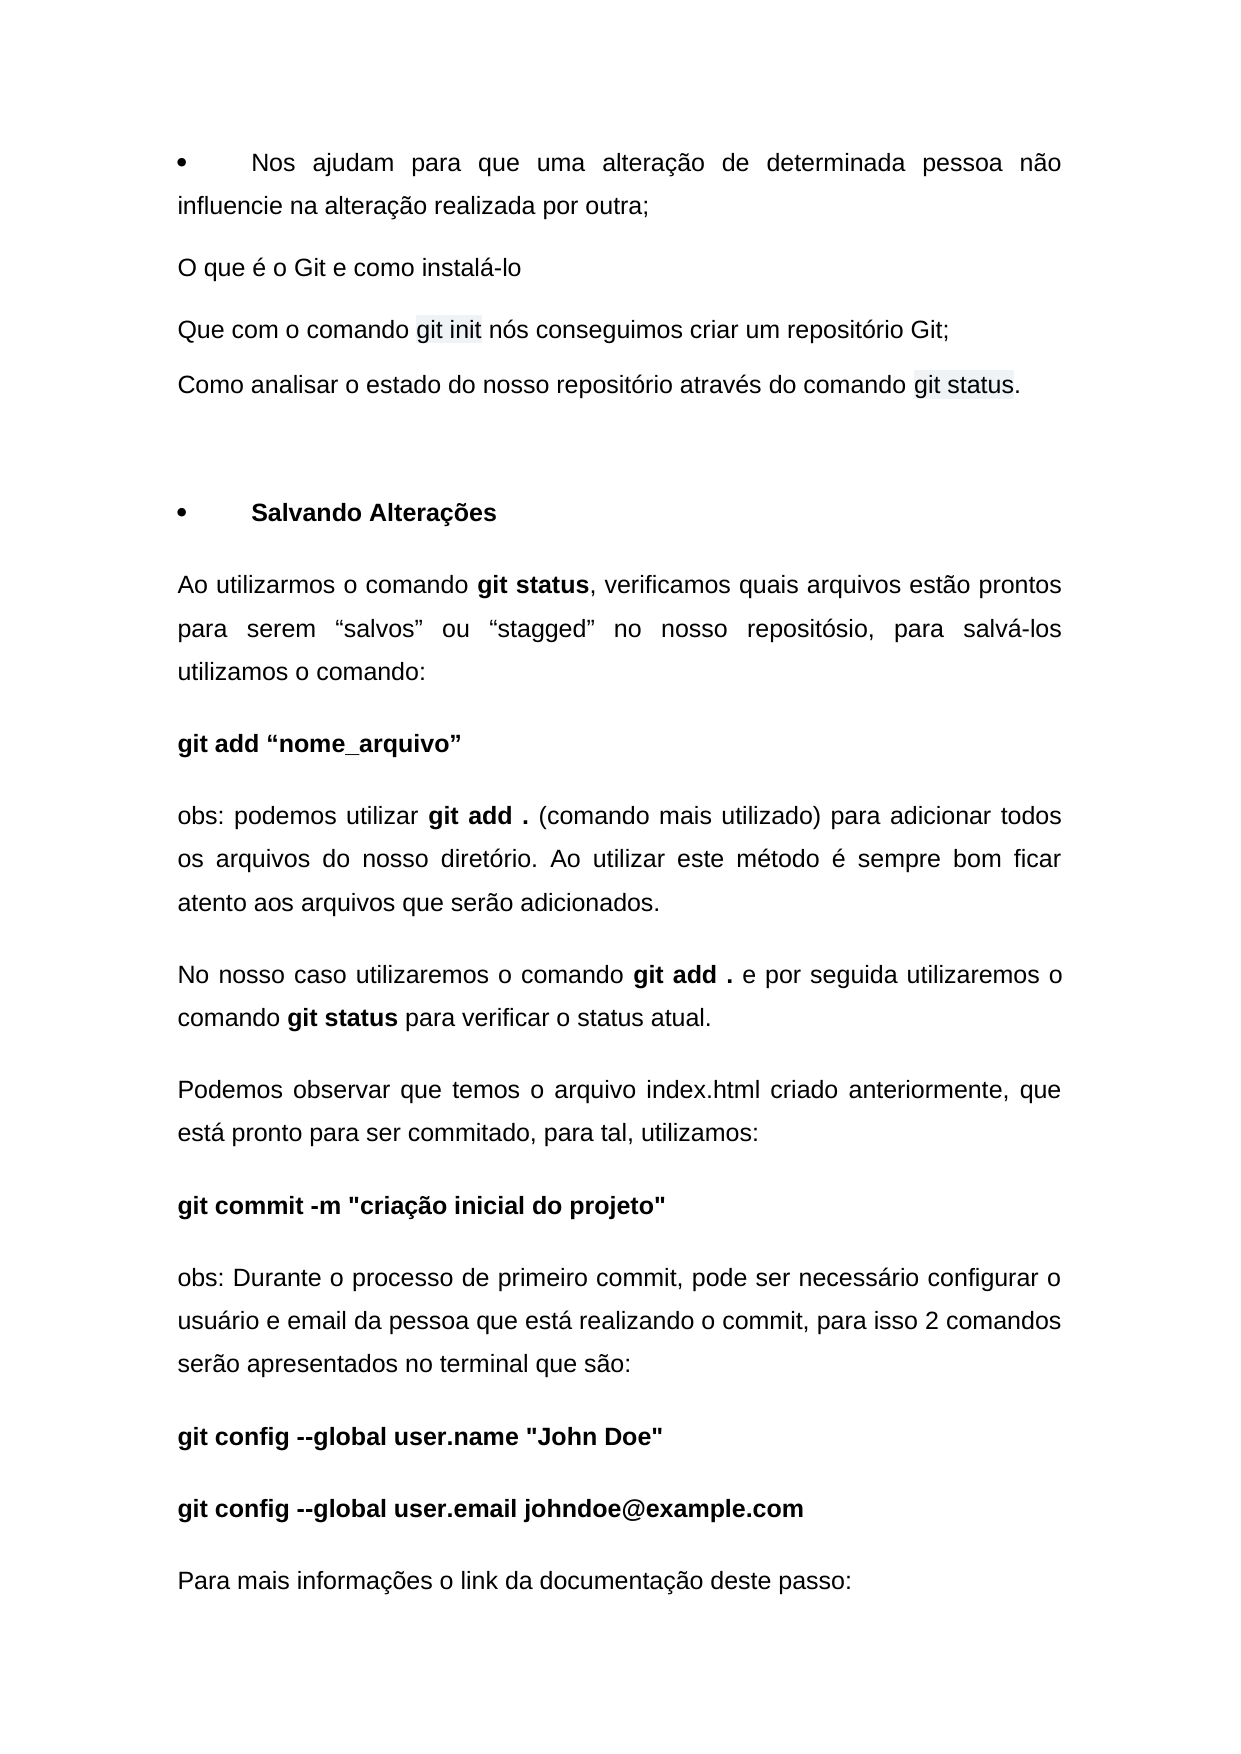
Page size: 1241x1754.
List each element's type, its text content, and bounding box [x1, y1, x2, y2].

text Ao utilizarmos o comando git status, verificamos quais arquivos estão prontos para serem “salvos” ou “stagged” no nosso repositósio, para salvá-los utilizamos o comando: [177, 571, 1063, 686]
text Que com o comando git init nós conseguimos criar um repositório Git; [177, 314, 1063, 343]
text No nosso caso utilizaremos o comando git add . e por seguida utilizaremos o comando git status para verificar o status atual. [177, 960, 1063, 1032]
text git commit -m "criação inicial do projeto" [177, 1191, 1063, 1219]
text git add “nome_arquivo” [177, 729, 1063, 758]
text Como analisar o estado do nosso repositório através do comando git status. [177, 370, 1063, 399]
list Nos ajudam para que uma alteração de determinada pessoa não influencie na alteração realizada por outra; [177, 148, 1063, 219]
text Podemos observar que temos o arquivo index.html criado anteriormente, que está pronto para ser commitado, para tal, utilizamos: [177, 1075, 1063, 1147]
text git config --global user.name "John Doe" [177, 1422, 1063, 1450]
text obs: Durante o processo de primeiro commit, pode ser necessário configurar o usuário e email da pessoa que está realizando o commit, para isso 2 comandos serão apresentados no terminal que são: [177, 1263, 1063, 1378]
text Para mais informações o link da documentação deste passo: [177, 1566, 1063, 1595]
text obs: podemos utilizar git add . (comando mais utilizado) para adicionar todos os arquivos do nosso diretório. Ao utilizar este método é sempre bom ficar atento aos arquivos que serão adicionados. [177, 801, 1063, 916]
text O que é o Git e como instalá-lo [177, 253, 1063, 281]
text git config --global user.email johndoe@example.com [177, 1494, 1063, 1523]
list Salvando Alterações [177, 498, 1063, 527]
